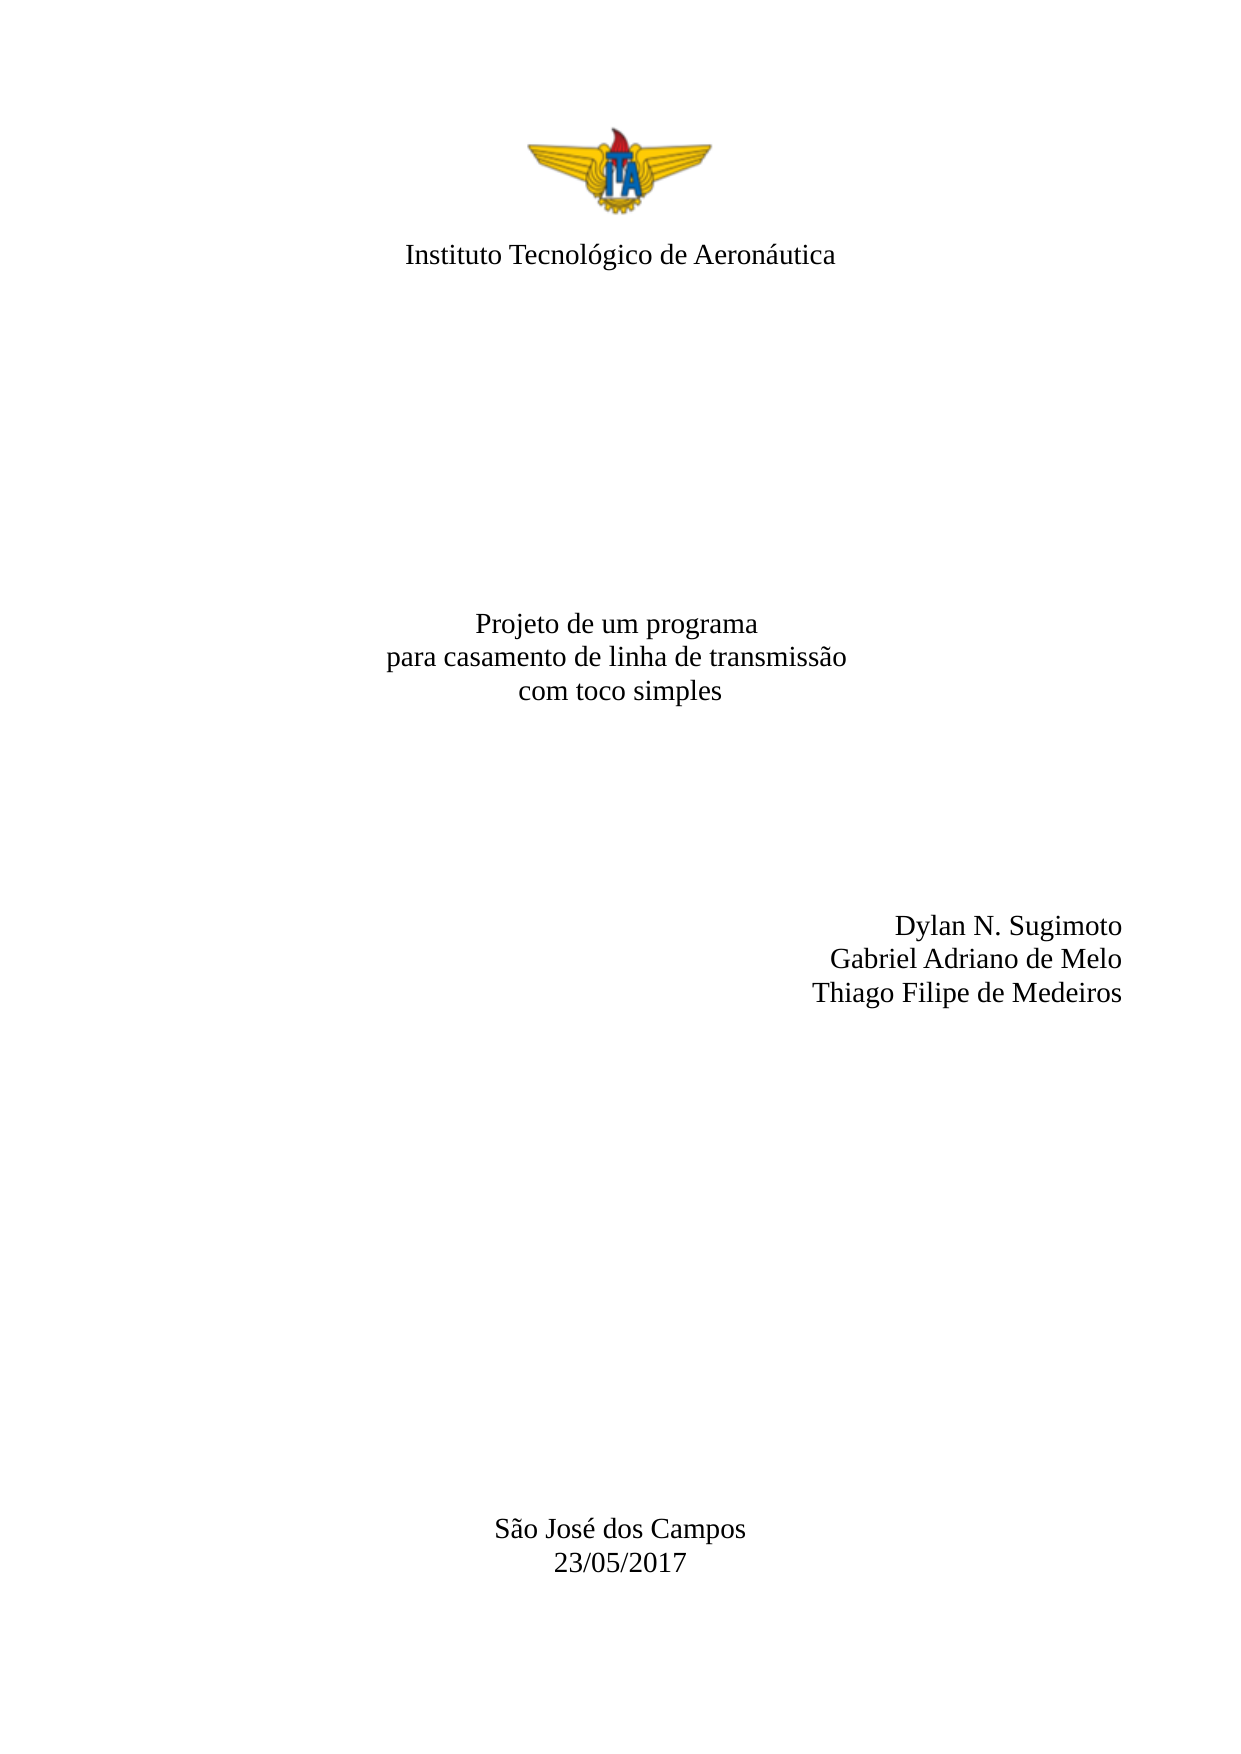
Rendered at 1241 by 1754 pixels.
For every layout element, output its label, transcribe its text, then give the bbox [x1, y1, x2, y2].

text 23/05/2017 [118, 1545, 1122, 1578]
text Projeto de um programa [118, 606, 1122, 639]
text São José dos Campos [118, 1511, 1122, 1545]
text para casamento de linha de transmissão [118, 639, 1122, 673]
text Gabriel Adriano de Melo [118, 941, 1122, 975]
text Dylan N. Sugimoto [118, 908, 1122, 941]
picture [512, 118, 728, 237]
text Instituto Tecnológico de Aeronáutica [118, 118, 1122, 270]
text com toco simples [118, 673, 1122, 706]
text Thiago Filipe de Medeiros [118, 975, 1122, 1008]
